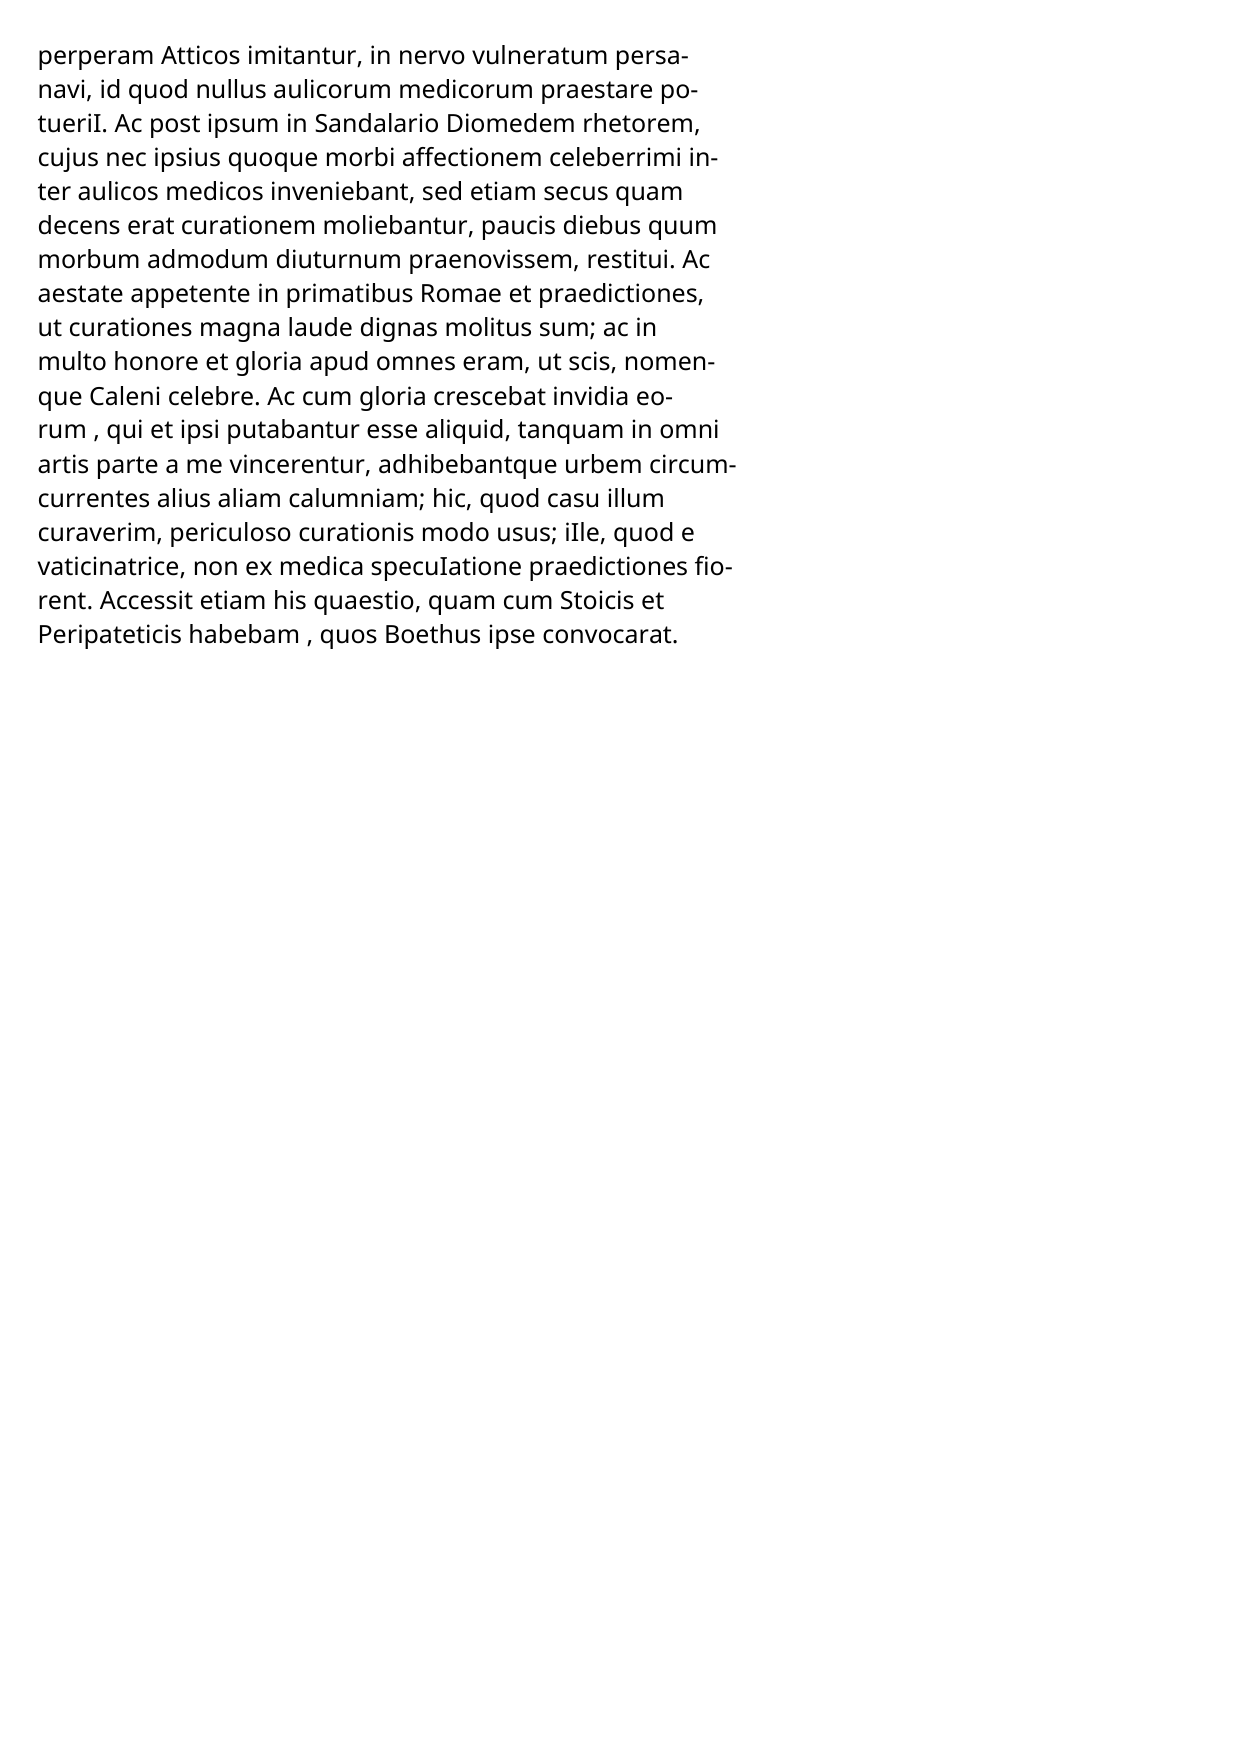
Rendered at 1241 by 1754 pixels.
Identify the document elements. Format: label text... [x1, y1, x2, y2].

text perperam Atticos imitantur, in nervo vulneratum persa- navi, id quod nullus aulicorum medicorum praestare po- tueriI. Ac post ipsum in Sandalario Diomedem rhetorem, cujus nec ipsius quoque morbi affectionem celeberrimi in- ter aulicos medicos inveniebant, sed etiam secus quam decens erat curationem moliebantur, paucis diebus quum morbum admodum diuturnum praenovissem, restitui. Ac aestate appetente in primatibus Romae et praedictiones, ut curationes magna laude dignas molitus sum; ac in multo honore et gloria apud omnes eram, ut scis, nomen- que Caleni celebre. Ac cum gloria crescebat invidia eo- rum , qui et ipsi putabantur esse aliquid, tanquam in omni artis parte a me vincerentur, adhibebantque urbem circum- currentes alius aliam calumniam; hic, quod casu illum curaverim, periculoso curationis modo usus; iIle, quod e vaticinatrice, non ex medica specuIatione praedictiones fio- rent. Accessit etiam his quaestio, quam cum Stoicis et Peripateticis habebam , quos Boethus ipse convocarat. [37, 37, 1203, 651]
